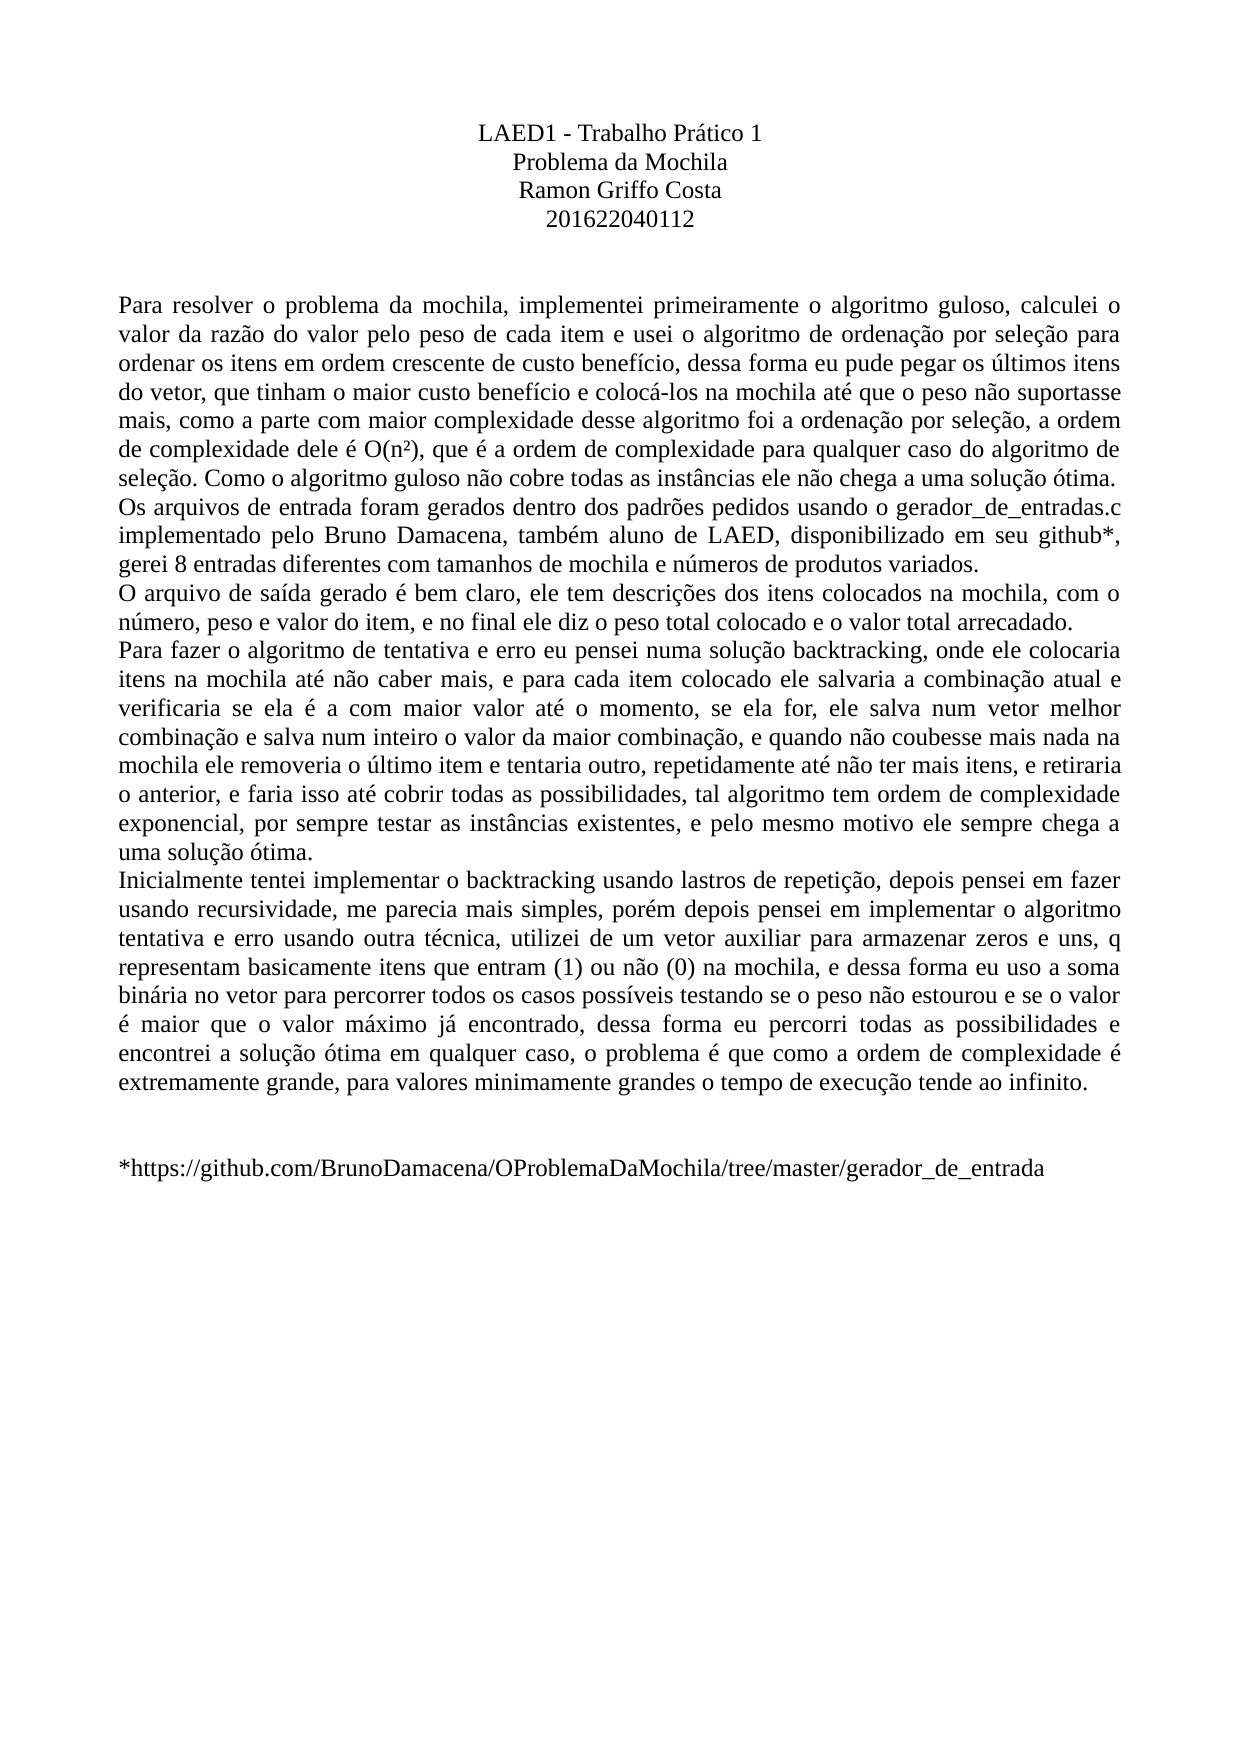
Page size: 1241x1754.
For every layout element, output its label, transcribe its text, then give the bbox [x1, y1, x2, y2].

text Problema da Mochila [118, 147, 1122, 176]
text *https://github.com/BrunoDamacena/OProblemaDaMochila/tree/master/gerador_de_entrada [118, 1153, 1122, 1182]
text LAED1 - Trabalho Prático 1 [118, 118, 1122, 147]
text O arquivo de saída gerado é bem claro, ele tem descrições dos itens colocados na mochila, com o número, peso e valor do item, e no final ele diz o peso total colocado e o valor total arrecadado. [118, 578, 1122, 636]
text Inicialmente tentei implementar o backtracking usando lastros de repetição, depois pensei em fazer usando recursividade, me parecia mais simples, porém depois pensei em implementar o algoritmo tentativa e erro usando outra técnica, utilizei de um vetor auxiliar para armazenar zeros e uns, q representam basicamente itens que entram (1) ou não (0) na mochila, e dessa forma eu uso a soma binária no vetor para percorrer todos os casos possíveis testando se o peso não estourou e se o valor é maior que o valor máximo já encontrado, dessa forma eu percorri todas as possibilidades e encontrei a solução ótima em qualquer caso, o problema é que como a ordem de complexidade é extremamente grande, para valores minimamente grandes o tempo de execução tende ao infinito. [118, 866, 1122, 1096]
text 201622040112 [118, 204, 1122, 233]
text Para resolver o problema da mochila, implementei primeiramente o algoritmo guloso, calculei o valor da razão do valor pelo peso de cada item e usei o algoritmo de ordenação por seleção para ordenar os itens em ordem crescente de custo benefício, dessa forma eu pude pegar os últimos itens do vetor, que tinham o maior custo benefício e colocá-los na mochila até que o peso não suportasse mais, como a parte com maior complexidade desse algoritmo foi a ordenação por seleção, a ordem de complexidade dele é O(n²), que é a ordem de complexidade para qualquer caso do algoritmo de seleção. Como o algoritmo guloso não cobre todas as instâncias ele não chega a uma solução ótima. [118, 291, 1122, 492]
text Ramon Griffo Costa [118, 176, 1122, 204]
text Para fazer o algoritmo de tentativa e erro eu pensei numa solução backtracking, onde ele colocaria itens na mochila até não caber mais, e para cada item colocado ele salvaria a combinação atual e verificaria se ela é a com maior valor até o momento, se ela for, ele salva num vetor melhor combinação e salva num inteiro o valor da maior combinação, e quando não coubesse mais nada na mochila ele removeria o último item e tentaria outro, repetidamente até não ter mais itens, e retiraria o anterior, e faria isso até cobrir todas as possibilidades, tal algoritmo tem ordem de complexidade exponencial, por sempre testar as instâncias existentes, e pelo mesmo motivo ele sempre chega a uma solução ótima. [118, 636, 1122, 866]
text Os arquivos de entrada foram gerados dentro dos padrões pedidos usando o gerador_de_entradas.c implementado pelo Bruno Damacena, também aluno de LAED, disponibilizado em seu github*, gerei 8 entradas diferentes com tamanhos de mochila e números de produtos variados. [118, 492, 1122, 578]
